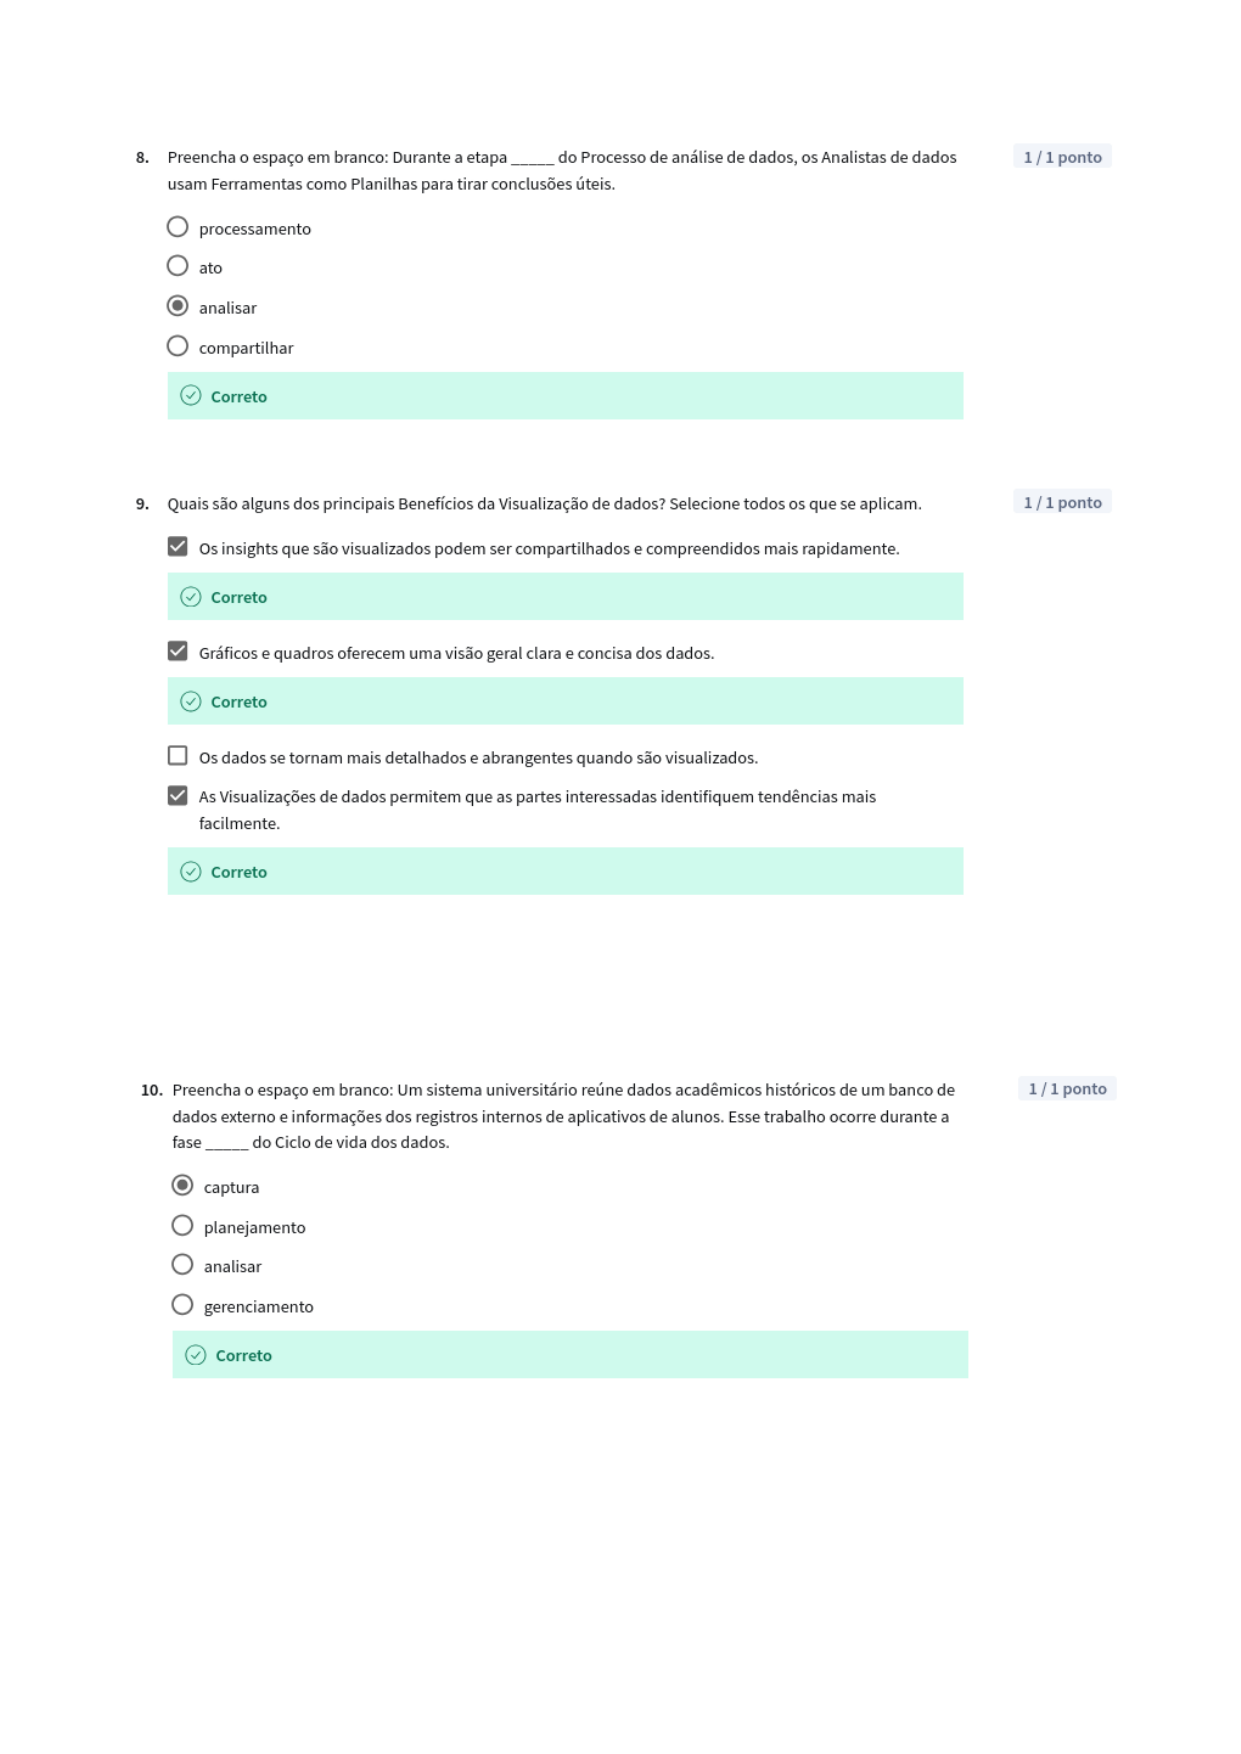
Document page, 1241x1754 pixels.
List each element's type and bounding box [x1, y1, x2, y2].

picture [118, 1064, 1123, 1421]
picture [118, 118, 1123, 935]
